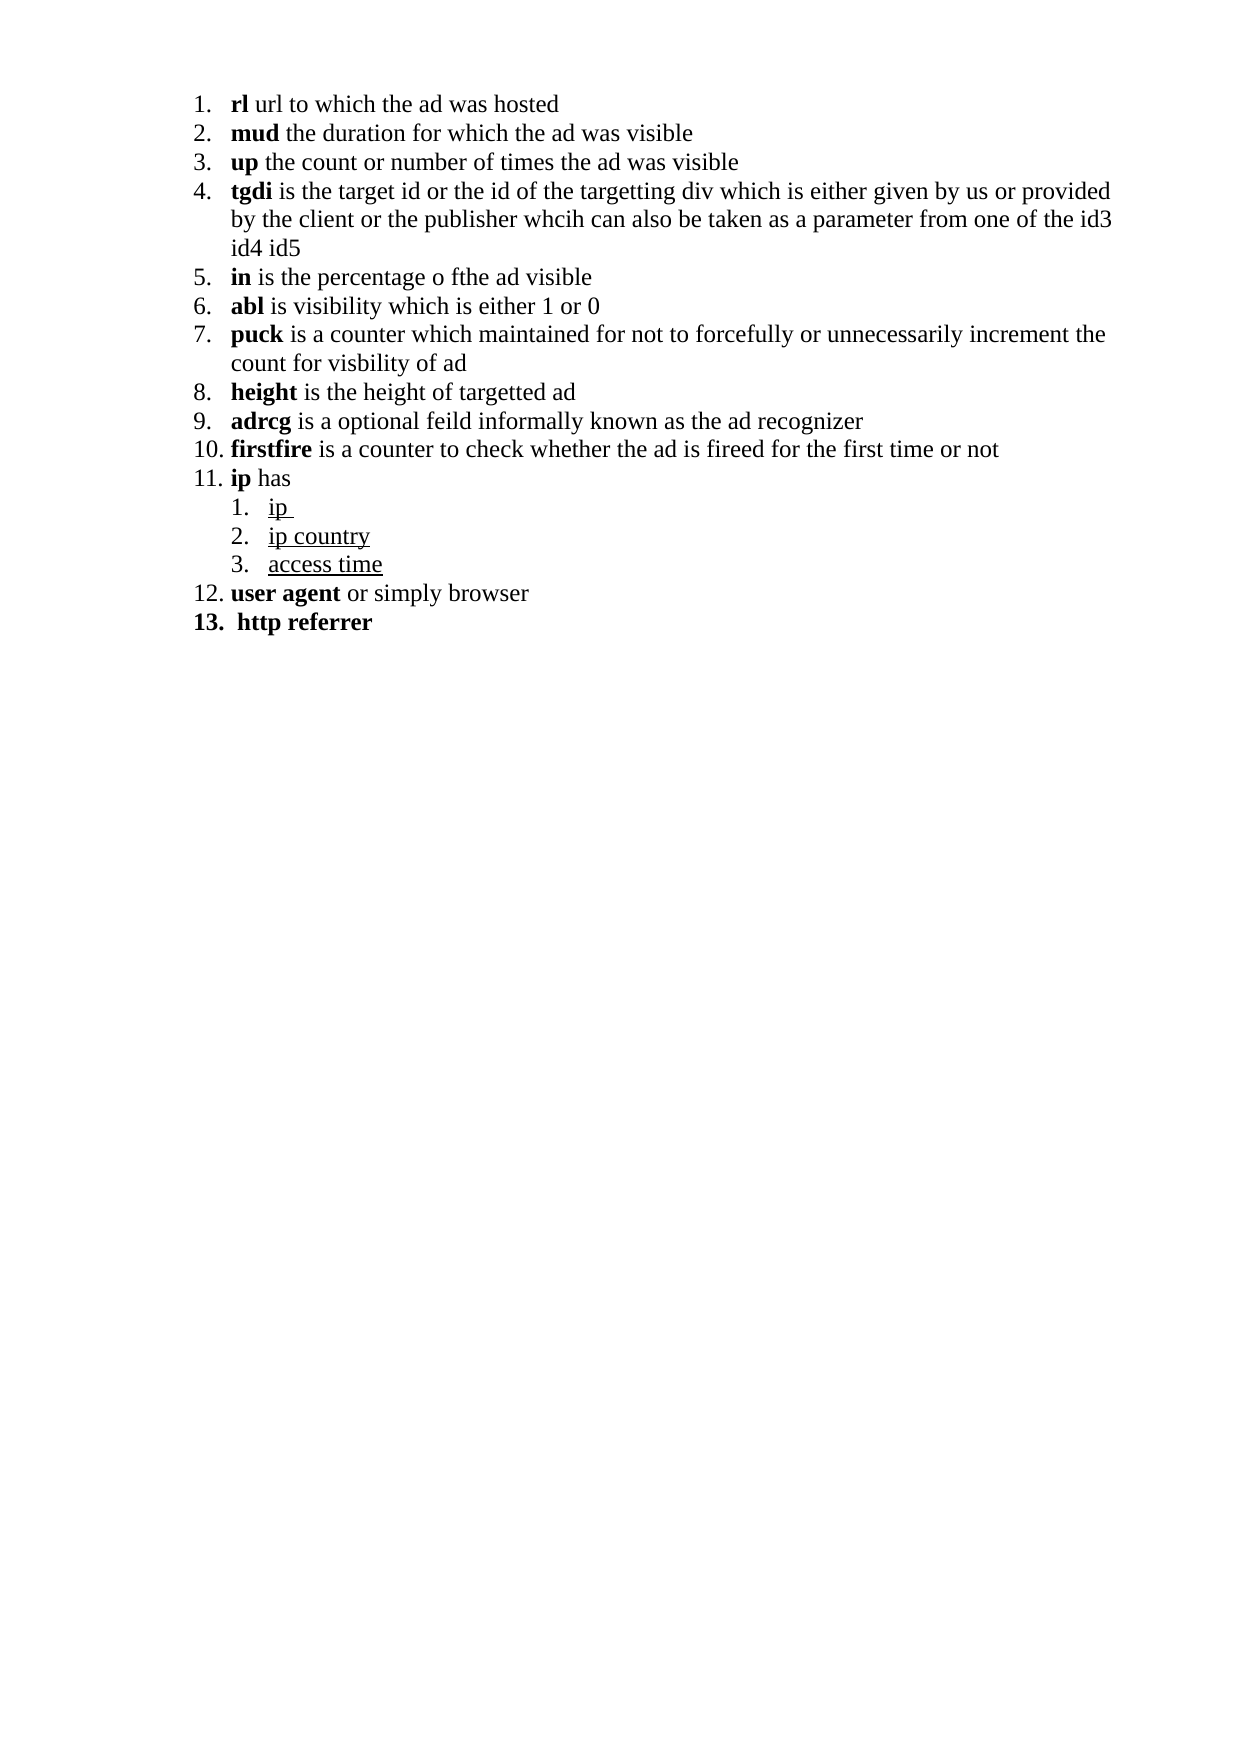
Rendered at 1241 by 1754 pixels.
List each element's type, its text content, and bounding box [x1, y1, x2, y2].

list ip [231, 492, 1122, 521]
list ip has [193, 463, 1122, 492]
list http referrer [193, 607, 1122, 636]
list user agent or simply browser [193, 578, 1122, 607]
list ip country [231, 521, 1122, 549]
list abl is visibility which is either 1 or 0 [193, 291, 1122, 319]
list firstfire is a counter to check whether the ad is fireed for the first time or not [193, 434, 1122, 463]
list mud the duration for which the ad was visible [193, 118, 1122, 147]
list rl url to which the ad was hosted [193, 89, 1122, 118]
list up the count or number of times the ad was visible [193, 147, 1122, 176]
list adrcg is a optional feild informally known as the ad recognizer [193, 406, 1122, 434]
list in is the percentage o fthe ad visible [193, 262, 1122, 291]
list access time [231, 549, 1122, 578]
list height is the height of targetted ad [193, 377, 1122, 406]
list puck is a counter which maintained for not to forcefully or unnecessarily increment the count for visbility of ad [193, 319, 1122, 377]
list tgdi is the target id or the id of the targetting div which is either given by us or provided by the client or the publisher whcih can also be taken as a parameter from one of the id3 id4 id5 [193, 176, 1122, 262]
